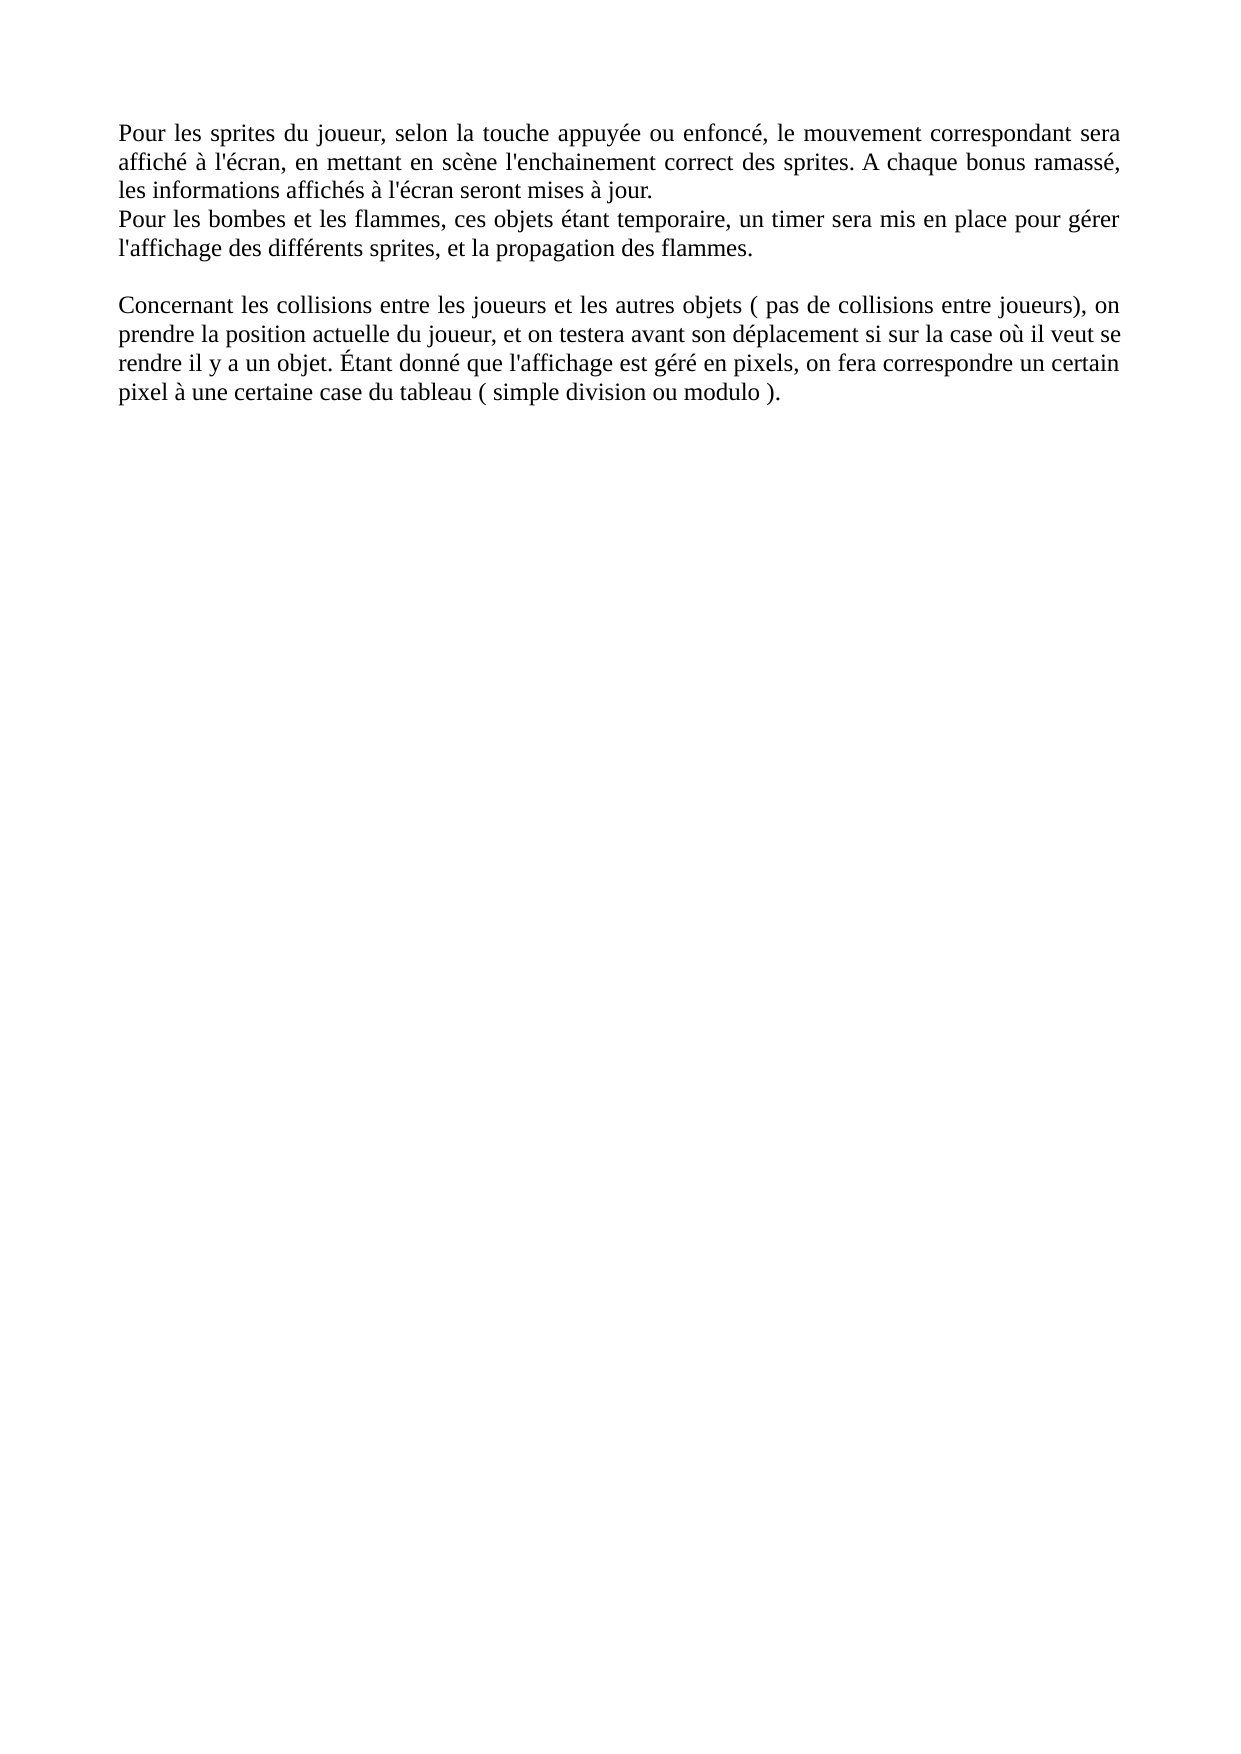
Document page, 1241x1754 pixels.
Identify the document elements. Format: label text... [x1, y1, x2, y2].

text Pour les bombes et les flammes, ces objets étant temporaire, un timer sera mis en place pour gérer l'affichage des différents sprites, et la propagation des flammes. [118, 204, 1122, 262]
text Concernant les collisions entre les joueurs et les autres objets ( pas de collisions entre joueurs), on prendre la position actuelle du joueur, et on testera avant son déplacement si sur la case où il veut se rendre il y a un objet. Étant donné que l'affichage est géré en pixels, on fera correspondre un certain pixel à une certaine case du tableau ( simple division ou modulo ). [118, 291, 1122, 406]
text Pour les sprites du joueur, selon la touche appuyée ou enfoncé, le mouvement correspondant sera affiché à l'écran, en mettant en scène l'enchainement correct des sprites. A chaque bonus ramassé, les informations affichés à l'écran seront mises à jour. [118, 118, 1122, 204]
